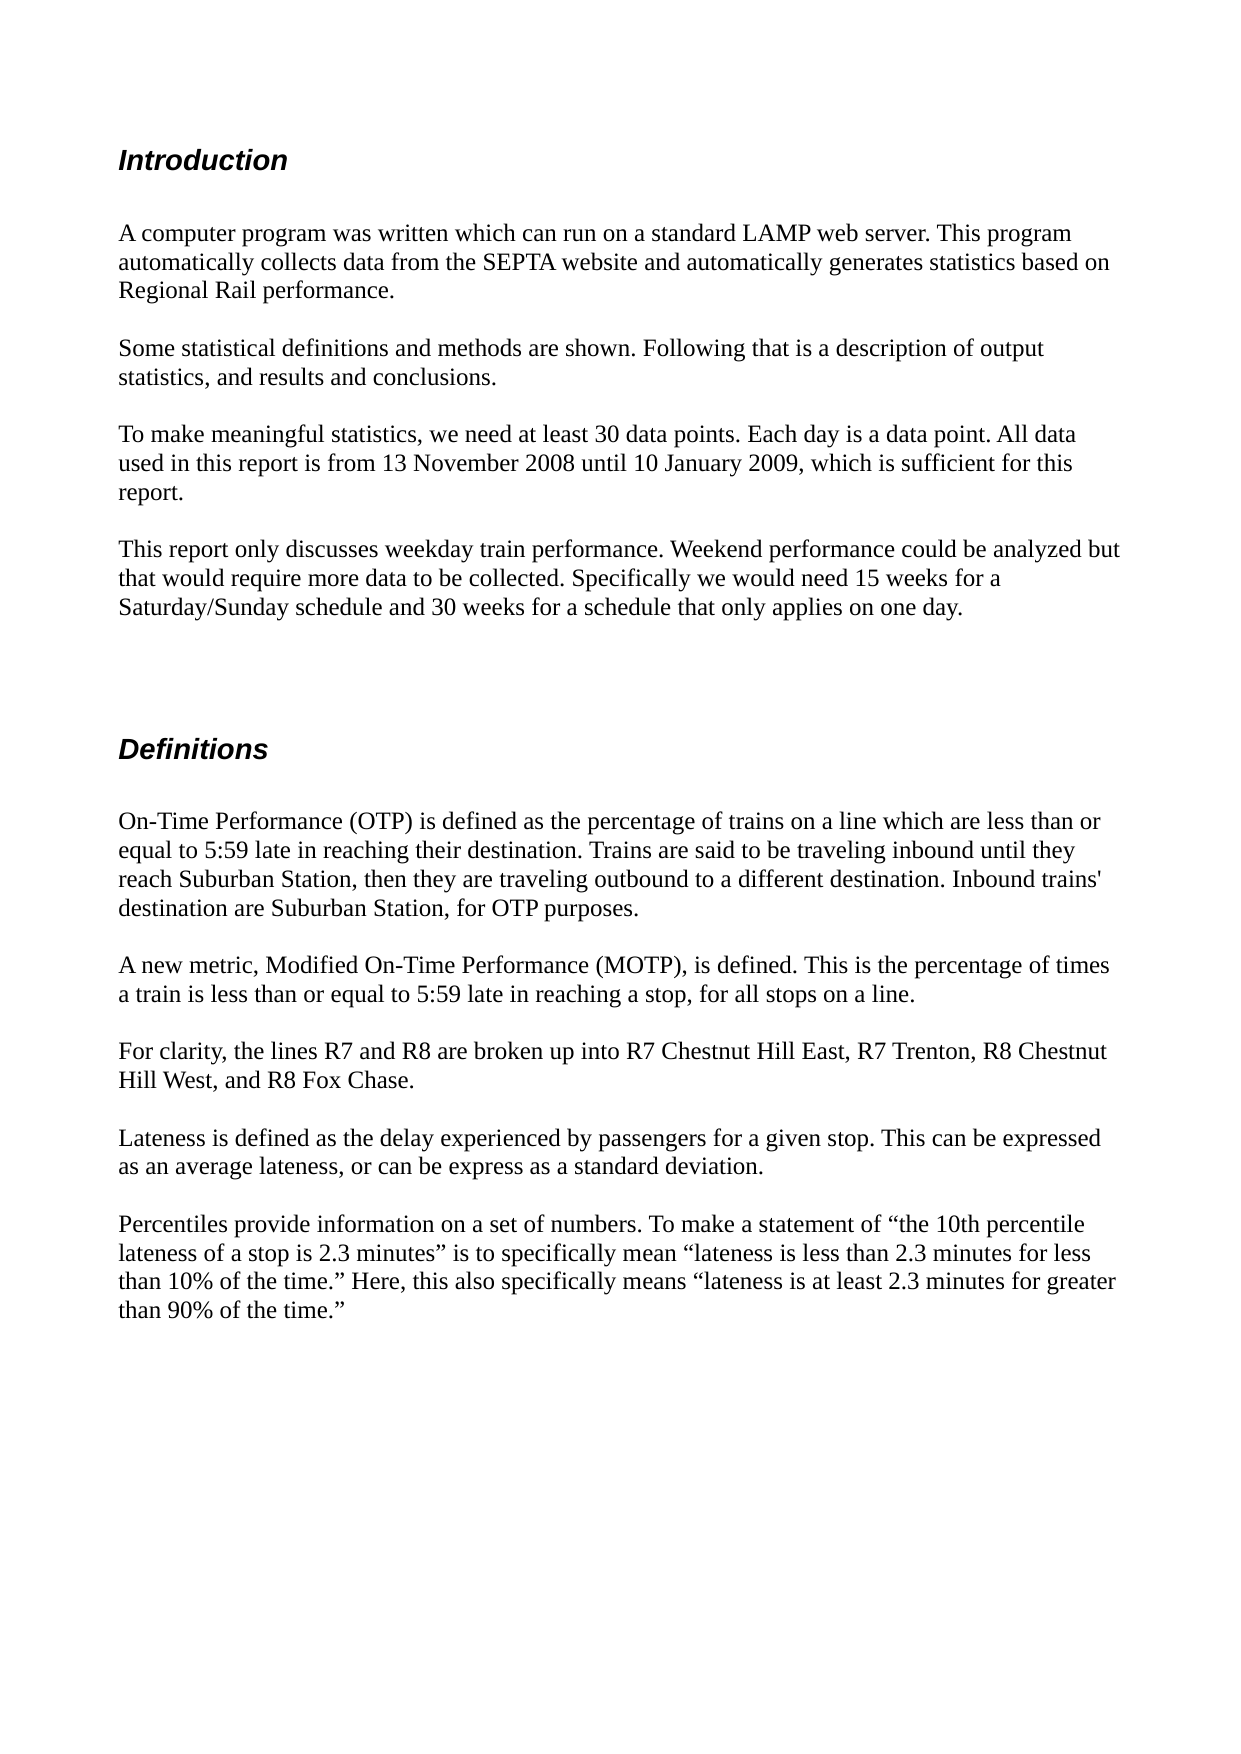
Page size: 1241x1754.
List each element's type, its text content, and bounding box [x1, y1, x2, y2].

text To make meaningful statistics, we need at least 30 data points. Each day is a data point. All data used in this report is from 13 November 2008 until 10 January 2009, which is sufficient for this report. [118, 419, 1122, 505]
subtitle Introduction [118, 143, 1122, 177]
text This report only discusses weekday train performance. Weekend performance could be analyzed but that would require more data to be collected. Specifically we would need 15 weeks for a Saturday/Sunday schedule and 30 weeks for a schedule that only applies on one day. [118, 534, 1122, 620]
text On-Time Performance (OTP) is defined as the percentage of trains on a line which are less than or equal to 5:59 late in reaching their destination. Trains are said to be traveling inbound until they reach Suburban Station, then they are traveling outbound to a different destination. Inbound trains' destination are Suburban Station, for OTP purposes. [118, 806, 1122, 921]
text A computer program was written which can run on a standard LAMP web server. This program automatically collects data from the SEPTA website and automatically generates statistics based on Regional Rail performance. [118, 218, 1122, 304]
text Percentiles provide information on a set of numbers. To make a statement of “the 10th percentile lateness of a stop is 2.3 minutes” is to specifically mean “lateness is less than 2.3 minutes for less than 10% of the time.” Here, this also specifically means “lateness is at least 2.3 minutes for greater than 90% of the time.” [118, 1209, 1122, 1324]
text Lateness is defined as the delay experienced by passengers for a given stop. This can be expressed as an average lateness, or can be express as a standard deviation. [118, 1123, 1122, 1180]
subtitle Definitions [118, 732, 1122, 765]
text Some statistical definitions and methods are shown. Following that is a description of output statistics, and results and conclusions. [118, 333, 1122, 390]
text For clarity, the lines R7 and R8 are broken up into R7 Chestnut Hill East, R7 Trenton, R8 Chestnut Hill West, and R8 Fox Chase. [118, 1036, 1122, 1094]
text A new metric, Modified On-Time Performance (MOTP), is defined. This is the percentage of times a train is less than or equal to 5:59 late in reaching a stop, for all stops on a line. [118, 950, 1122, 1008]
